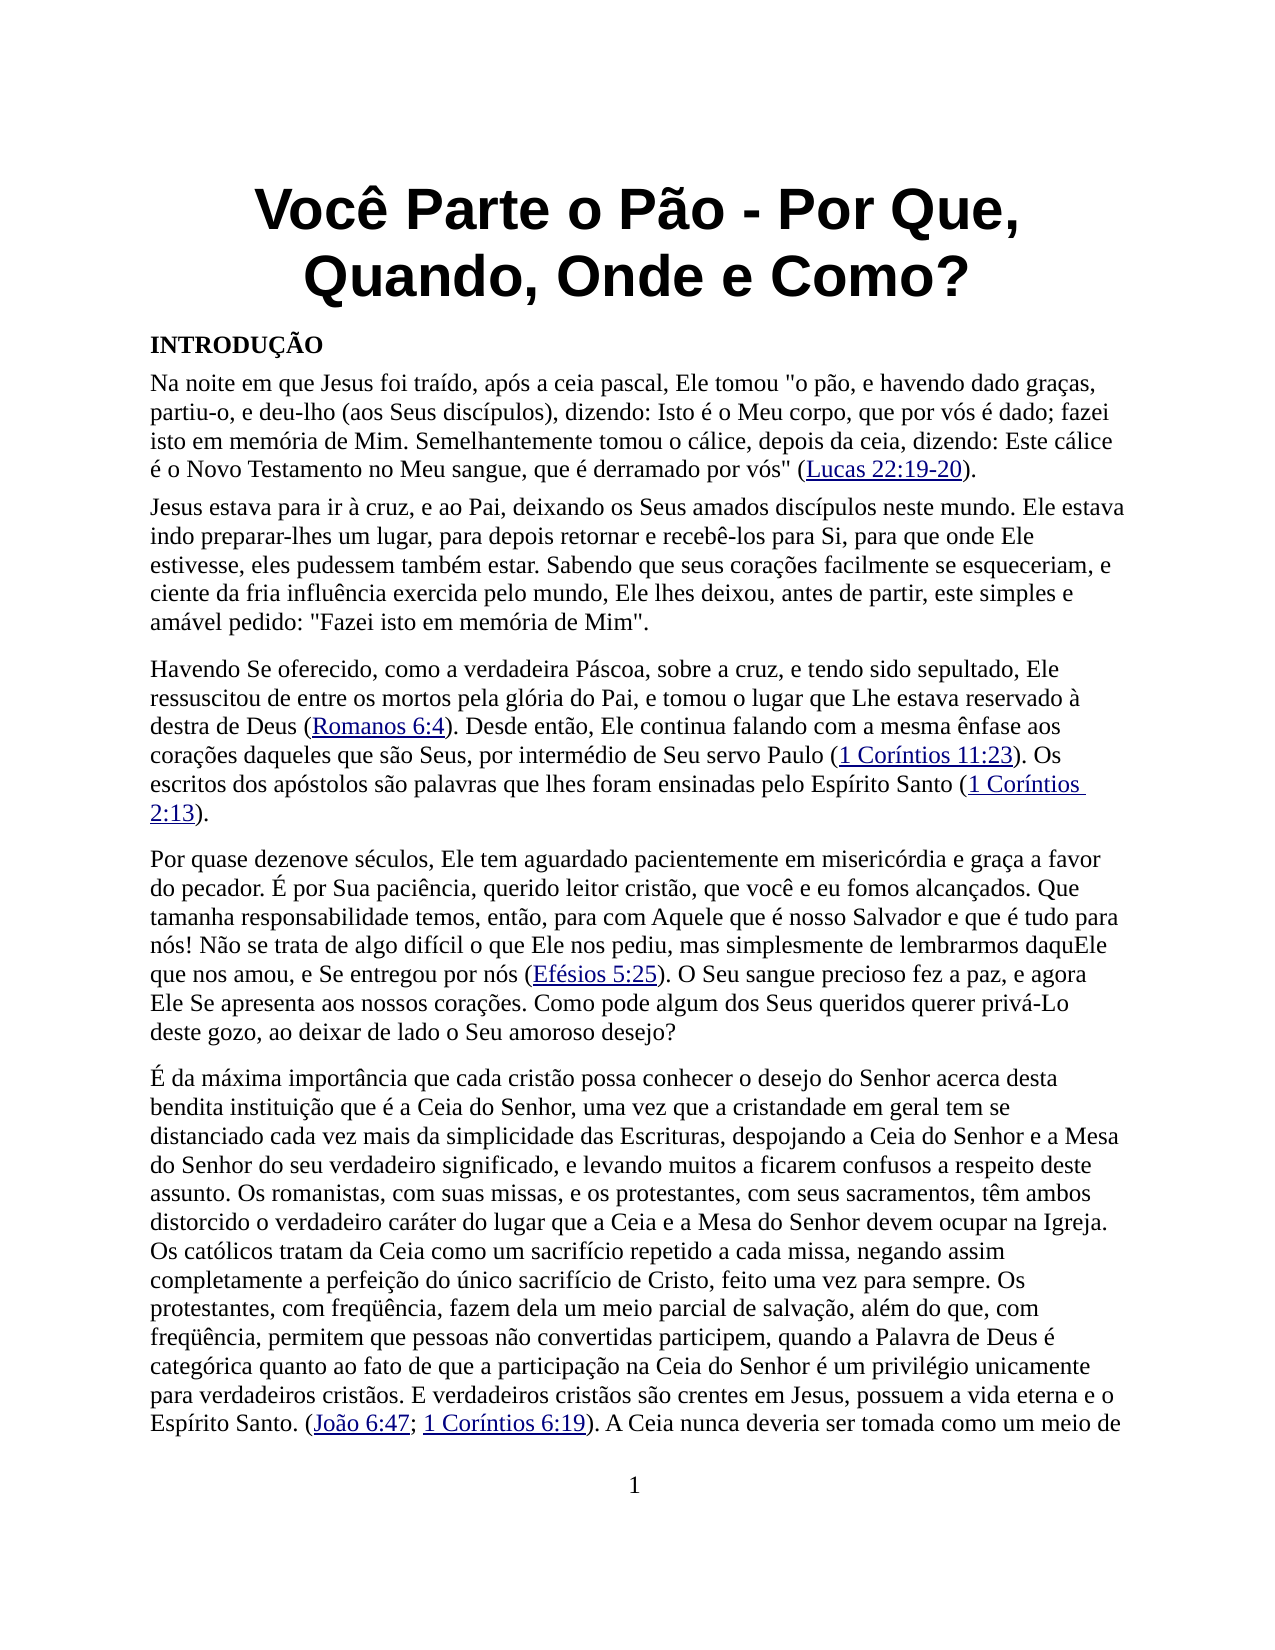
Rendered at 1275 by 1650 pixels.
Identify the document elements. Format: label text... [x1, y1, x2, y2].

text INTRODUÇÃO [150, 331, 1125, 359]
text Por quase dezenove séculos, Ele tem aguardado pacientemente em misericórdia e graça a favor do pecador. É por Sua paciência, querido leitor cristão, que você e eu fomos alcançados. Que tamanha responsabilidade temos, então, para com Aquele que é nosso Salvador e que é tudo para nós! Não se trata de algo difícil o que Ele nos pediu, mas simplesmente de lembrarmos daquEle que nos amou, e Se entregou por nós (Efésios 5:25). O Seu sangue precioso fez a paz, e agora Ele Se apresenta aos nossos corações. Como pode algum dos Seus queridos querer privá-Lo deste gozo, ao deixar de lado o Seu amoroso desejo? [150, 844, 1125, 1046]
text É da máxima importância que cada cristão possa conhecer o desejo do Senhor acerca desta bendita instituição que é a Ceia do Senhor, uma vez que a cristandade em geral tem se distanciado cada vez mais da simplicidade das Escrituras, despojando a Ceia do Senhor e a Mesa do Senhor do seu verdadeiro significado, e levando muitos a ficarem confusos a respeito deste assunto. Os romanistas, com suas missas, e os protestantes, com seus sacramentos, têm ambos distorcido o verdadeiro caráter do lugar que a Ceia e a Mesa do Senhor devem ocupar na Igreja. Os católicos tratam da Ceia como um sacrifício repetido a cada missa, negando assim completamente a perfeição do único sacrifício de Cristo, feito uma vez para sempre. Os protestantes, com freqüência, fazem dela um meio parcial de salvação, além do que, com freqüência, permitem que pessoas não convertidas participem, quando a Palavra de Deus é categórica quanto ao fato de que a participação na Ceia do Senhor é um privilégio unicamente para verdadeiros cristãos. E verdadeiros cristãos são crentes em Jesus, possuem a vida eterna e o Espírito Santo. (João 6:47; 1 Coríntios 6:19). A Ceia nunca deveria ser tomada como um meio de [150, 1063, 1125, 1437]
title Você Parte o Pão - Por Que, Quando, Onde e Como? [150, 175, 1125, 309]
text Na noite em que Jesus foi traído, após a ceia pascal, Ele tomou "o pão, e havendo dado graças, partiu-o, e deu-lho (aos Seus discípulos), dizendo: Isto é o Meu corpo, que por vós é dado; fazei isto em memória de Mim. Semelhantemente tomou o cálice, depois da ceia, dizendo: Este cálice é o Novo Testamento no Meu sangue, que é derramado por vós" (Lucas 22:19-20). [150, 368, 1125, 483]
text Havendo Se oferecido, como a verdadeira Páscoa, sobre a cruz, e tendo sido sepultado, Ele ressuscitou de entre os mortos pela glória do Pai, e tomou o lugar que Lhe estava reservado à destra de Deus (Romanos 6:4). Desde então, Ele continua falando com a mesma ênfase aos corações daqueles que são Seus, por intermédio de Seu servo Paulo (1 Coríntios 11:23). Os escritos dos apóstolos são palavras que lhes foram ensinadas pelo Espírito Santo (1 Coríntios 2:13). [150, 654, 1125, 826]
text Jesus estava para ir à cruz, e ao Pai, deixando os Seus amados discípulos neste mundo. Ele estava indo preparar-lhes um lugar, para depois retornar e recebê-los para Si, para que onde Ele estivesse, eles pudessem também estar. Sabendo que seus corações facilmente se esqueceriam, e ciente da fria influência exercida pelo mundo, Ele lhes deixou, antes de partir, este simples e amável pedido: "Fazei isto em memória de Mim". [150, 492, 1125, 636]
